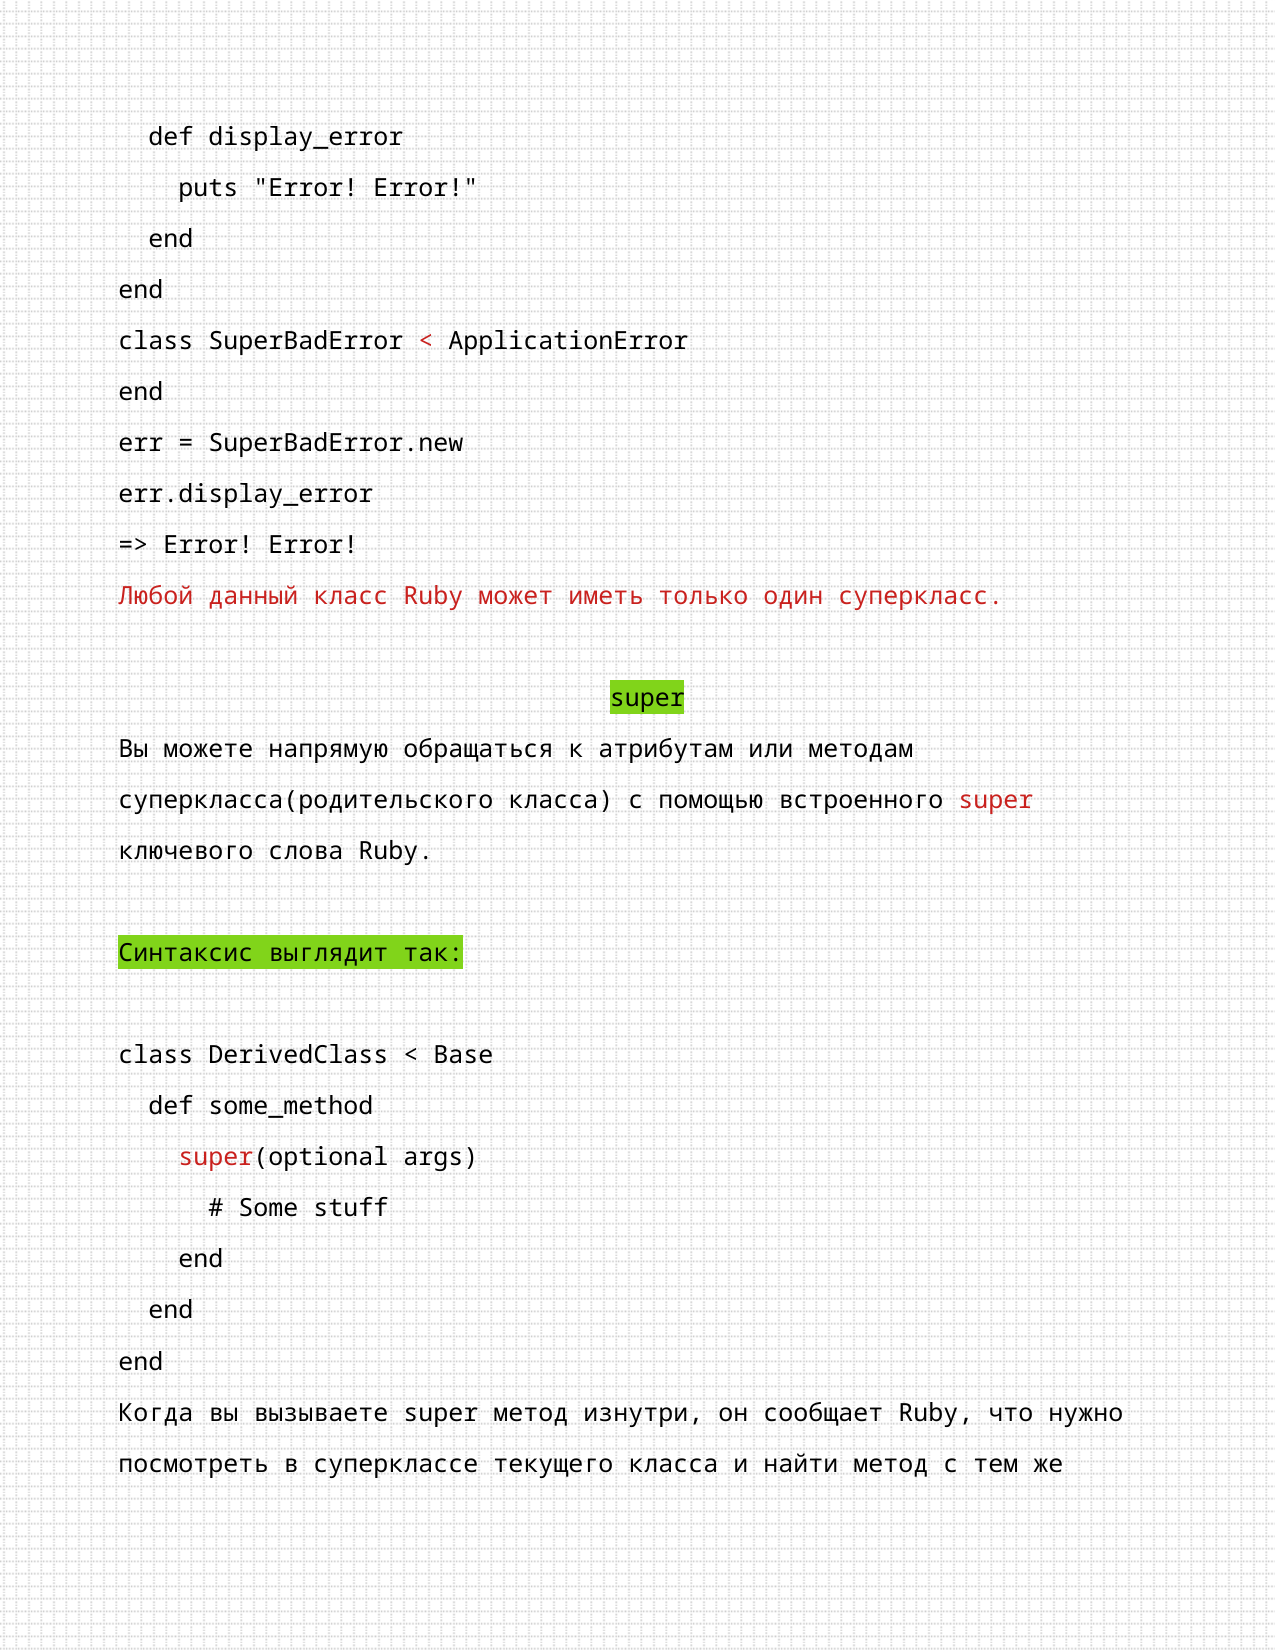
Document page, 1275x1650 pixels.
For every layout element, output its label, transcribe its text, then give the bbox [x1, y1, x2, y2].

text Вы можете напрямую обращаться к атрибутам или методам суперкласса(родительского класса) с помощью встроенного super ключевого слова Ruby. [118, 731, 1176, 867]
text => Error! Error! [118, 526, 1176, 561]
text err.display_error [118, 475, 1176, 509]
text def some_method [118, 1088, 1176, 1122]
text puts "Error! Error!" [118, 169, 1176, 203]
text err = SuperBadError.new [118, 424, 1176, 458]
text super [118, 679, 1176, 714]
text class SuperBadError < ApplicationError [118, 322, 1176, 356]
text def display_error [118, 118, 1176, 152]
text super(optional args) [118, 1139, 1176, 1173]
text Синтаксис выглядит так: [118, 935, 1176, 969]
text # Some stuff [118, 1190, 1176, 1224]
text Любой данный класс Ruby может иметь только один суперкласс. [118, 577, 1176, 612]
text end [118, 271, 1176, 305]
text Когда вы вызываете super метод изнутри, он сообщает Ruby, что нужно посмотреть в суперклассе текущего класса и найти метод с тем же [118, 1394, 1176, 1479]
text end [118, 373, 1176, 407]
text end [118, 220, 1176, 254]
text class DerivedClass < Base [118, 1037, 1176, 1071]
text end [118, 1292, 1176, 1326]
picture [0, 0, 1275, 1650]
text end [118, 1343, 1176, 1377]
text end [118, 1241, 1176, 1275]
